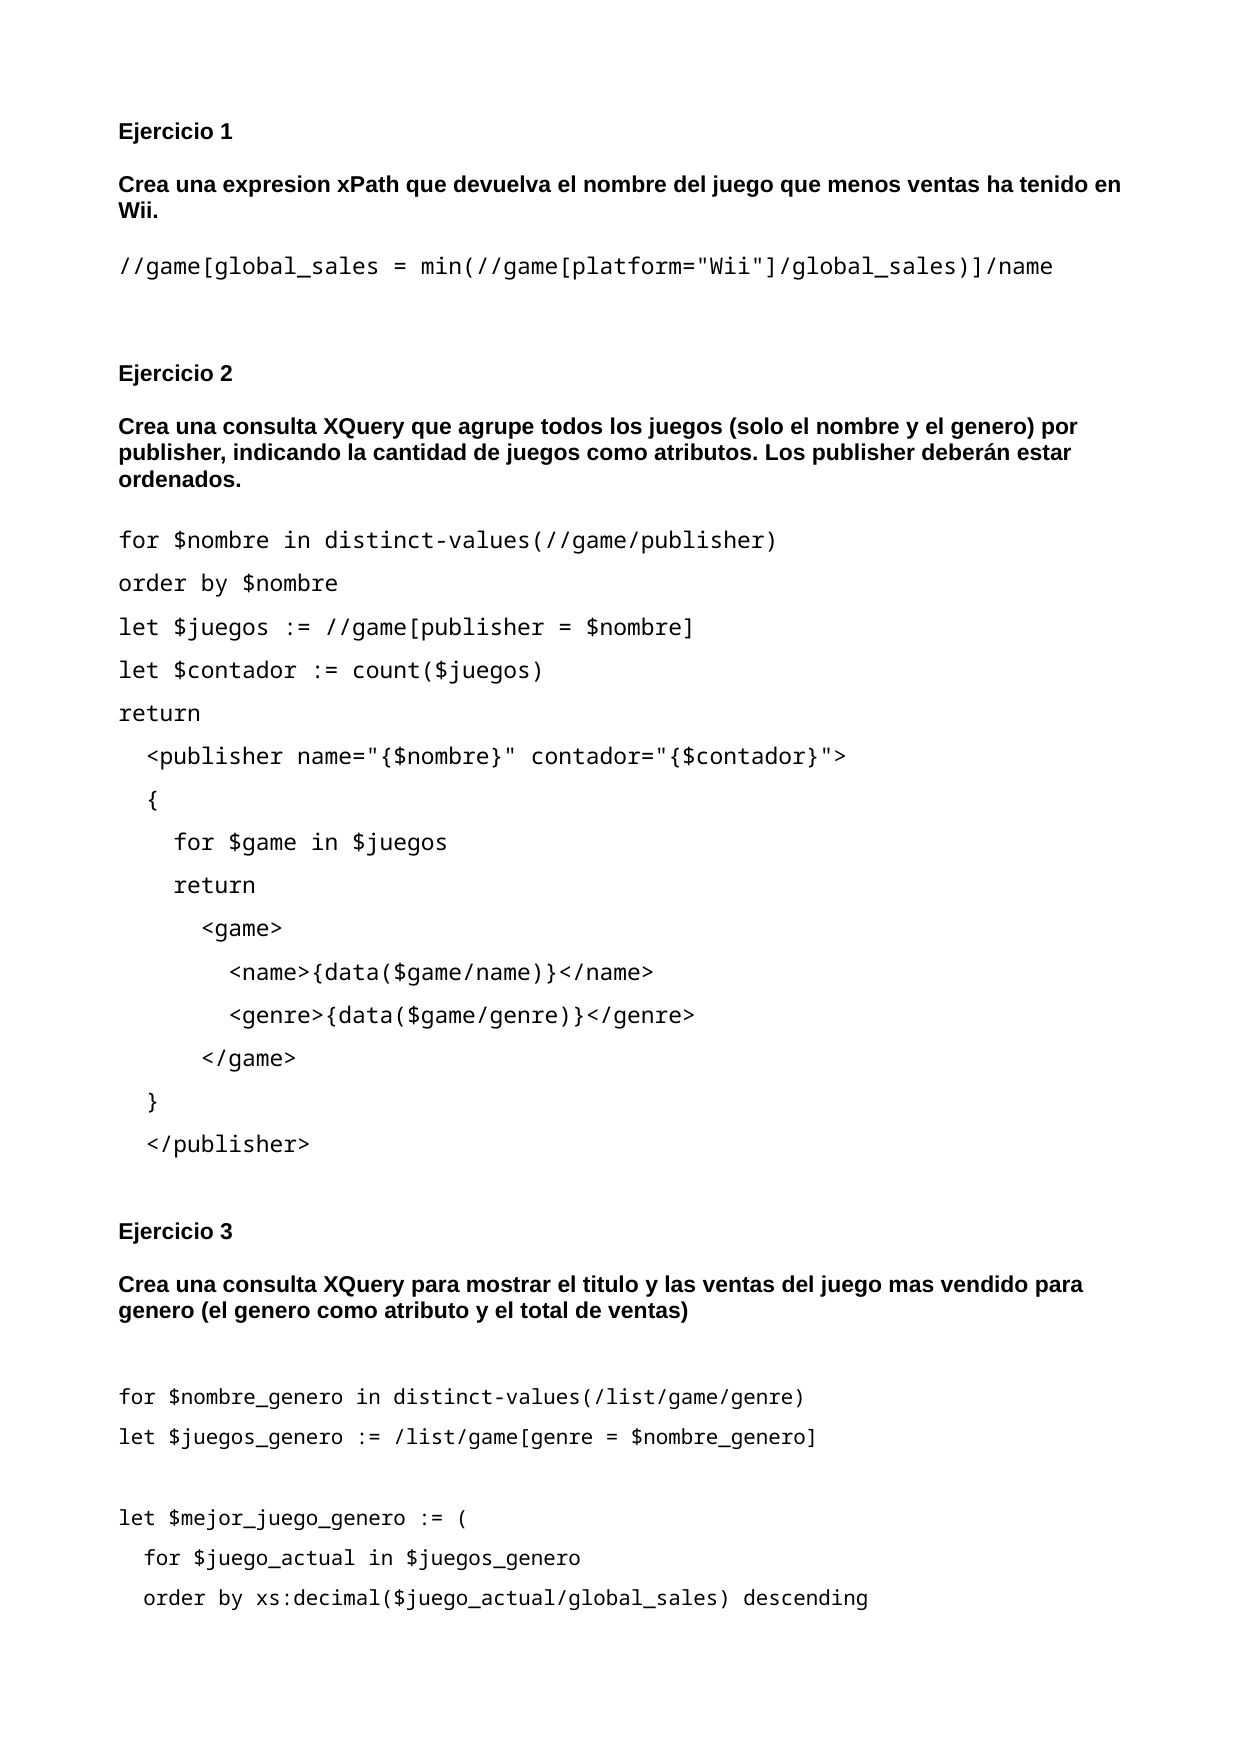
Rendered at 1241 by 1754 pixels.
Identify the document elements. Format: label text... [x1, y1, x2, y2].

text return [118, 869, 1122, 901]
text let $juegos := //game[publisher = $nombre] [118, 611, 1122, 642]
text order by xs:decimal($juego_actual/global_sales) descending [118, 1583, 1122, 1612]
text order by $nombre [118, 567, 1122, 599]
text </publisher> [118, 1128, 1122, 1159]
text Ejercicio 1 [118, 118, 1122, 144]
text let $mejor_juego_genero := ( [118, 1503, 1122, 1531]
text Crea una consulta XQuery que agrupe todos los juegos (solo el nombre y el genero) por publisher, indicando la cantidad de juegos como atributos. Los publisher deberán estar ordenados. [118, 413, 1122, 492]
text let $juegos_genero := /list/game[genre = $nombre_genero] [118, 1422, 1122, 1451]
text for $game in $juegos [118, 826, 1122, 857]
text { [118, 783, 1122, 814]
text Crea una expresion xPath que devuelva el nombre del juego que menos ventas ha tenido en Wii. [118, 171, 1122, 223]
text Ejercicio 3 [118, 1218, 1122, 1244]
text <name>{data($game/name)}</name> [118, 956, 1122, 987]
text <publisher name="{$nombre}" contador="{$contador}"> [118, 740, 1122, 771]
text for $nombre_genero in distinct-values(/list/game/genre) [118, 1382, 1122, 1410]
text for $nombre in distinct-values(//game/publisher) [118, 524, 1122, 556]
text Ejercicio 2 [118, 360, 1122, 387]
text } [118, 1085, 1122, 1116]
text //game[global_sales = min(//game[platform="Wii"]/global_sales)]/name [118, 250, 1122, 281]
text for $juego_actual in $juegos_genero [118, 1543, 1122, 1572]
text let $contador := count($juegos) [118, 654, 1122, 685]
text <game> [118, 912, 1122, 944]
text return [118, 697, 1122, 728]
text <genre>{data($game/genre)}</genre> [118, 999, 1122, 1030]
text Crea una consulta XQuery para mostrar el titulo y las ventas del juego mas vendido para genero (el genero como atributo y el total de ventas) [118, 1271, 1122, 1323]
text </game> [118, 1042, 1122, 1073]
